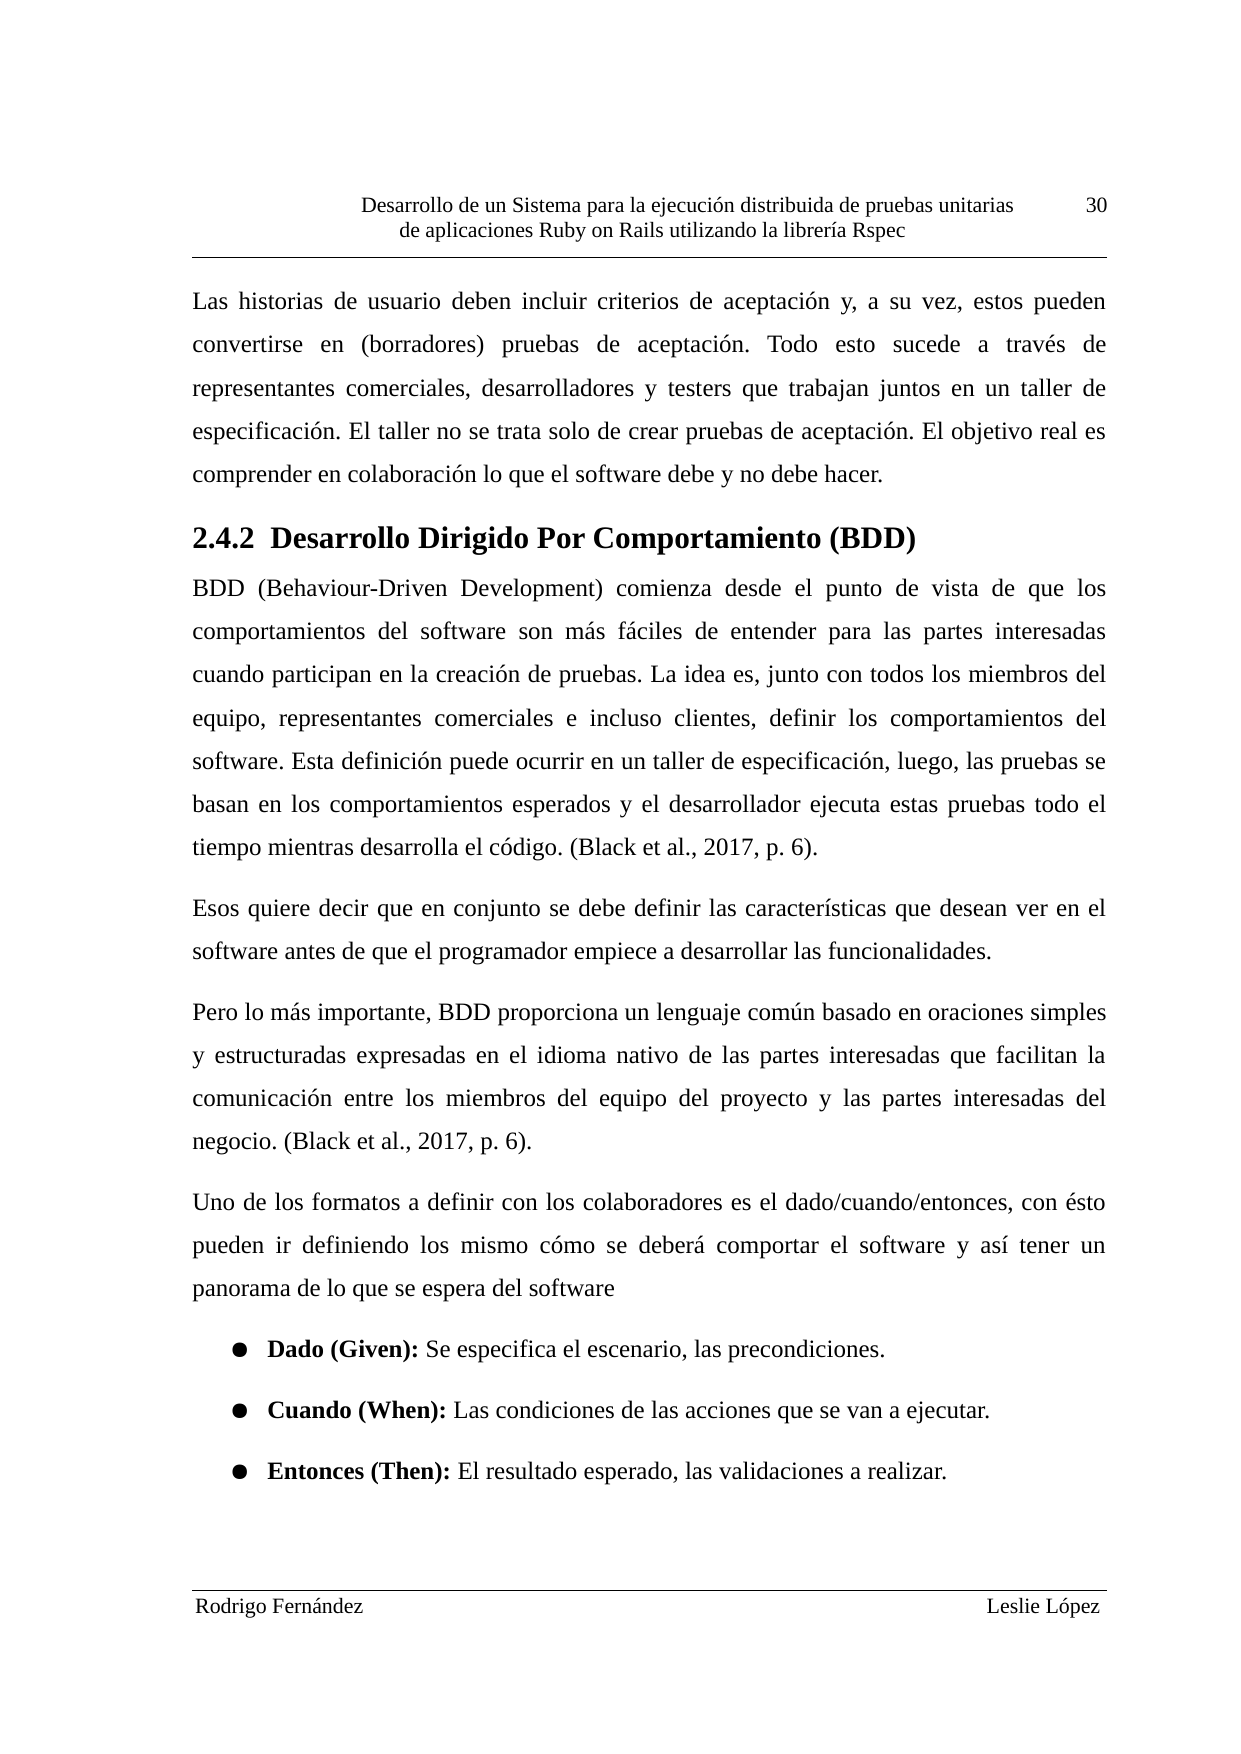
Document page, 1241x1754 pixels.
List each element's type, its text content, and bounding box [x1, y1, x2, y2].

list Entonces (Then): El resultado esperado, las validaciones a realizar. [229, 1456, 1107, 1484]
text Pero lo más importante, BDD proporciona un lenguaje común basado en oraciones simples y estructuradas expresadas en el idioma nativo de las partes interesadas que facilitan la comunicación entre los miembros del equipo del proyecto y las partes interesadas del negocio. (Black et al., 2017, p. 6).⁠ [192, 997, 1107, 1155]
subtitle Desarrollo dirigido por comportamiento (BDD) [192, 520, 1107, 556]
text Las historias de usuario deben incluir criterios de aceptación y, a su vez, estos pueden convertirse en (borradores) pruebas de aceptación. Todo esto sucede a través de representantes comerciales, desarrolladores y testers que trabajan juntos en un taller de especificación. El taller no se trata solo de crear pruebas de aceptación. El objetivo real es comprender en colaboración lo que el software debe y no debe hacer. [192, 286, 1107, 488]
text Uno de los formatos a definir con los colaboradores es el dado/cuando/entonces, con ésto pueden ir definiendo los mismo cómo se deberá comportar el software y así tener un panorama de lo que se espera del software [192, 1187, 1107, 1302]
text BDD (Behaviour-Driven Development) comienza desde el punto de vista de que los comportamientos del software son más fáciles de entender para las partes interesadas cuando participan en la creación de pruebas. La idea es, junto con todos los miembros del equipo, representantes comerciales e incluso clientes, definir los comportamientos del software. Esta definición puede ocurrir en un taller de especificación, luego, las pruebas se basan en los comportamientos esperados y el desarrollador ejecuta estas pruebas todo el tiempo mientras desarrolla el código. (Black et al., 2017, p. 6).⁠ [192, 573, 1107, 861]
list Dado (Given): Se especifica el escenario, las precondiciones. [229, 1334, 1107, 1363]
text Esos quiere decir que en conjunto se debe definir las características que desean ver en el software antes de que el programador empiece a desarrollar las funcionalidades. [192, 893, 1107, 965]
list Cuando (When): Las condiciones de las acciones que se van a ejecutar. [229, 1395, 1107, 1424]
